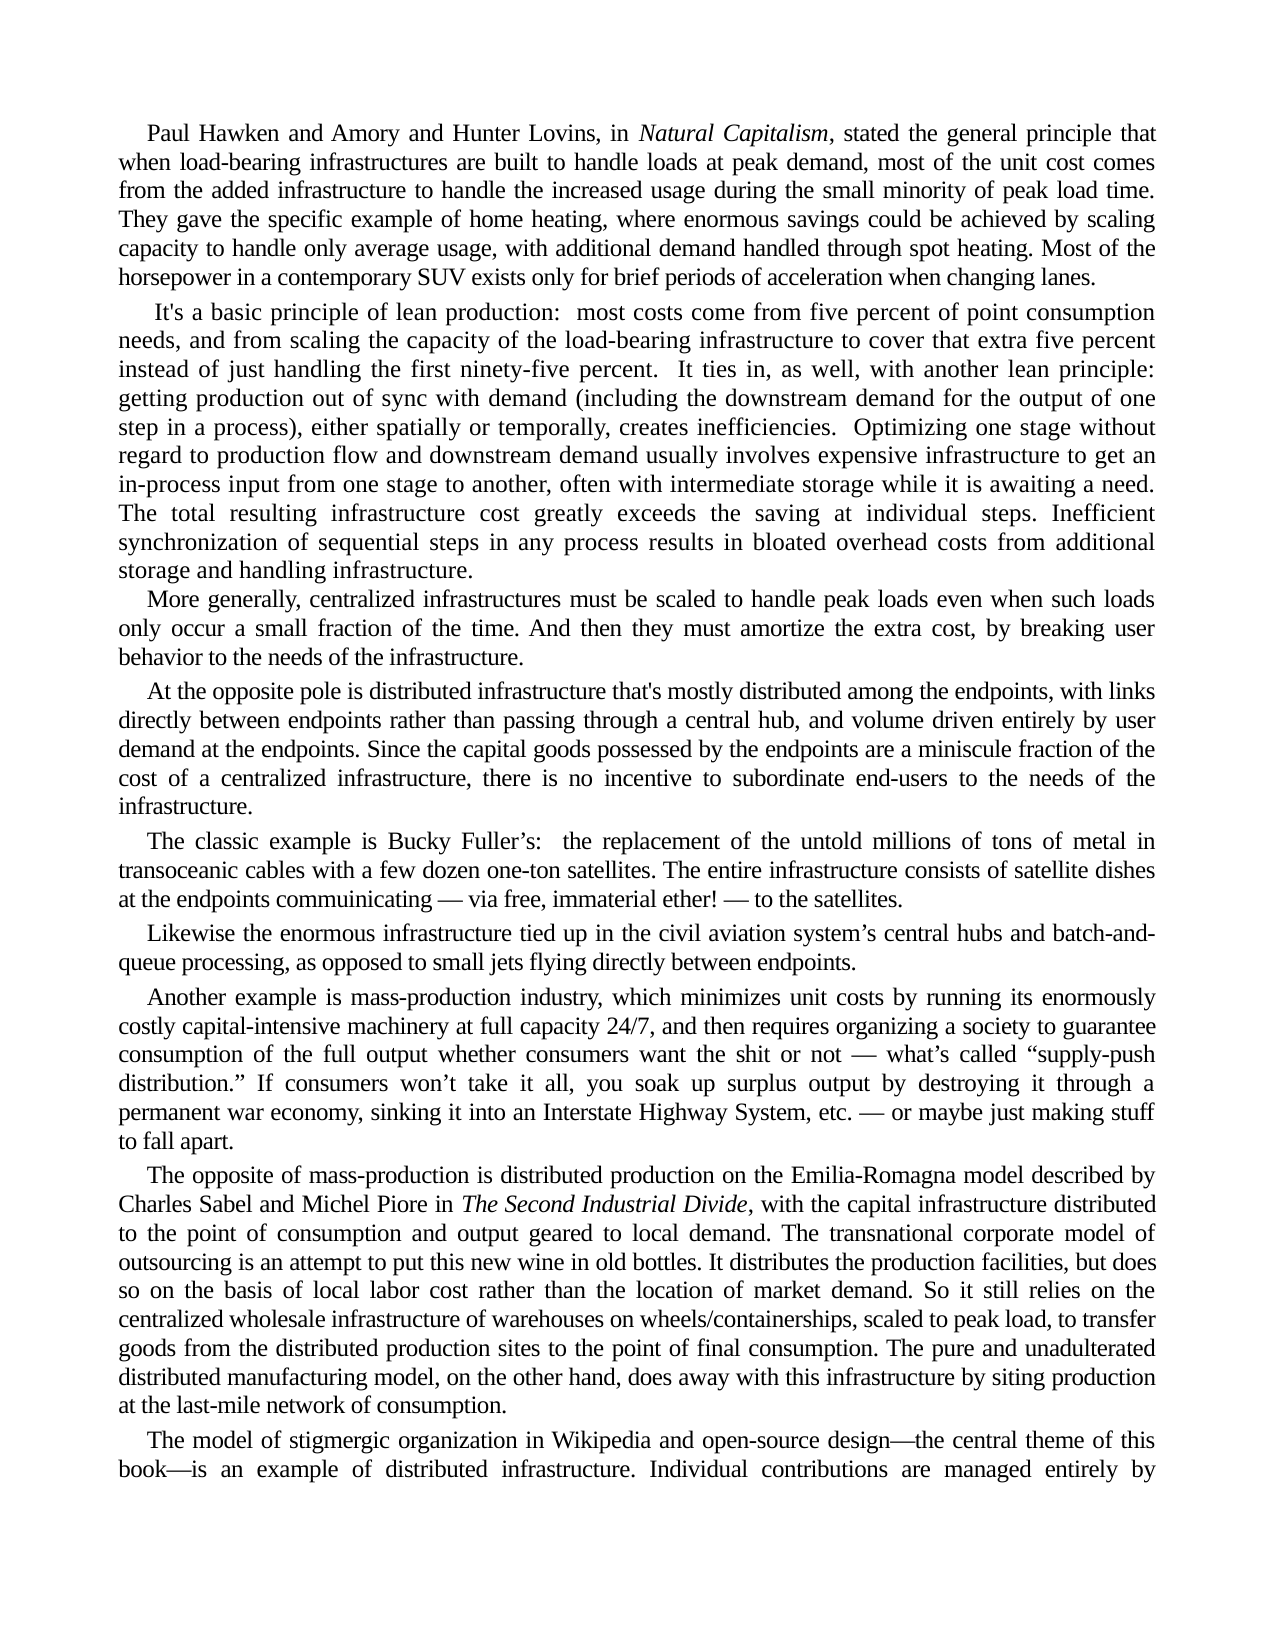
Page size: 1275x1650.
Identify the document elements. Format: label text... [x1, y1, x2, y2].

text The classic example is Bucky Fuller’s: the replacement of the untold millions of tons of metal in transoceanic cables with a few dozen one-ton satellites. The entire infrastructure consists of satellite dishes at the endpoints commuinicating — via free, immaterial ether! — to the satellites. [118, 826, 1157, 912]
text At the opposite pole is distributed infrastructure that's mostly distributed among the endpoints, with links directly between endpoints rather than passing through a central hub, and volume driven entirely by user demand at the endpoints. Since the capital goods possessed by the endpoints are a miniscule fraction of the cost of a centralized infrastructure, there is no incentive to subordinate end-users to the needs of the infrastructure. [118, 676, 1157, 820]
text It's a basic principle of lean production: most costs come from five percent of point consumption needs, and from scaling the capacity of the load-bearing infrastructure to cover that extra five percent instead of just handling the first ninety-five percent. It ties in, as well, with another lean principle: getting production out of sync with demand (including the downstream demand for the output of one step in a process), either spatially or temporally, creates inefficiencies. Optimizing one stage without regard to production flow and downstream demand usually involves expensive infrastructure to get an in-process input from one stage to another, often with intermediate storage while it is awaiting a need. The total resulting infrastructure cost greatly exceeds the saving at individual steps. Inefficient synchronization of sequential steps in any process results in bloated overhead costs from additional storage and handling infrastructure. [118, 297, 1157, 584]
text The opposite of mass-production is distributed production on the Emilia-Romagna model described by Charles Sabel and Michel Piore in The Second Industrial Divide, with the capital infrastructure distributed to the point of consumption and output geared to local demand. The transnational corporate model of outsourcing is an attempt to put this new wine in old bottles. It distributes the production facilities, but does so on the basis of local labor cost rather than the location of market demand. So it still relies on the centralized wholesale infrastructure of warehouses on wheels/containerships, scaled to peak load, to transfer goods from the distributed production sites to the point of final consumption. The pure and unadulterated distributed manufacturing model, on the other hand, does away with this infrastructure by siting production at the last-mile network of consumption. [118, 1161, 1157, 1419]
text The model of stigmergic organization in Wikipedia and open-source design—the central theme of this book—is an example of distributed infrastructure. Individual contributions are managed entirely by [118, 1425, 1157, 1483]
text Another example is mass-production industry, which minimizes unit costs by running its enormously costly capital-intensive machinery at full capacity 24/7, and then requires organizing a society to guarantee consumption of the full output whether consumers want the shit or not — what’s called “supply-push distribution.” If consumers won’t take it all, you soak up surplus output by destroying it through a permanent war economy, sinking it into an Interstate Highway System, etc. — or maybe just making stuff to fall apart. [118, 982, 1157, 1154]
text Paul Hawken and Amory and Hunter Lovins, in Natural Capitalism, stated the general principle that when load-bearing infrastructures are built to handle loads at peak demand, most of the unit cost comes from the added infrastructure to handle the increased usage during the small minority of peak load time. They gave the specific example of home heating, where enormous savings could be achieved by scaling capacity to handle only average usage, with additional demand handled through spot heating. Most of the horsepower in a contemporary SUV exists only for brief periods of acceleration when changing lanes. [118, 118, 1157, 291]
text Likewise the enormous infrastructure tied up in the civil aviation system’s central hubs and batch-and-queue processing, as opposed to small jets flying directly between endpoints. [118, 918, 1157, 976]
text More generally, centralized infrastructures must be scaled to handle peak loads even when such loads only occur a small fraction of the time. And then they must amortize the extra cost, by breaking user behavior to the needs of the infrastructure. [118, 584, 1157, 670]
